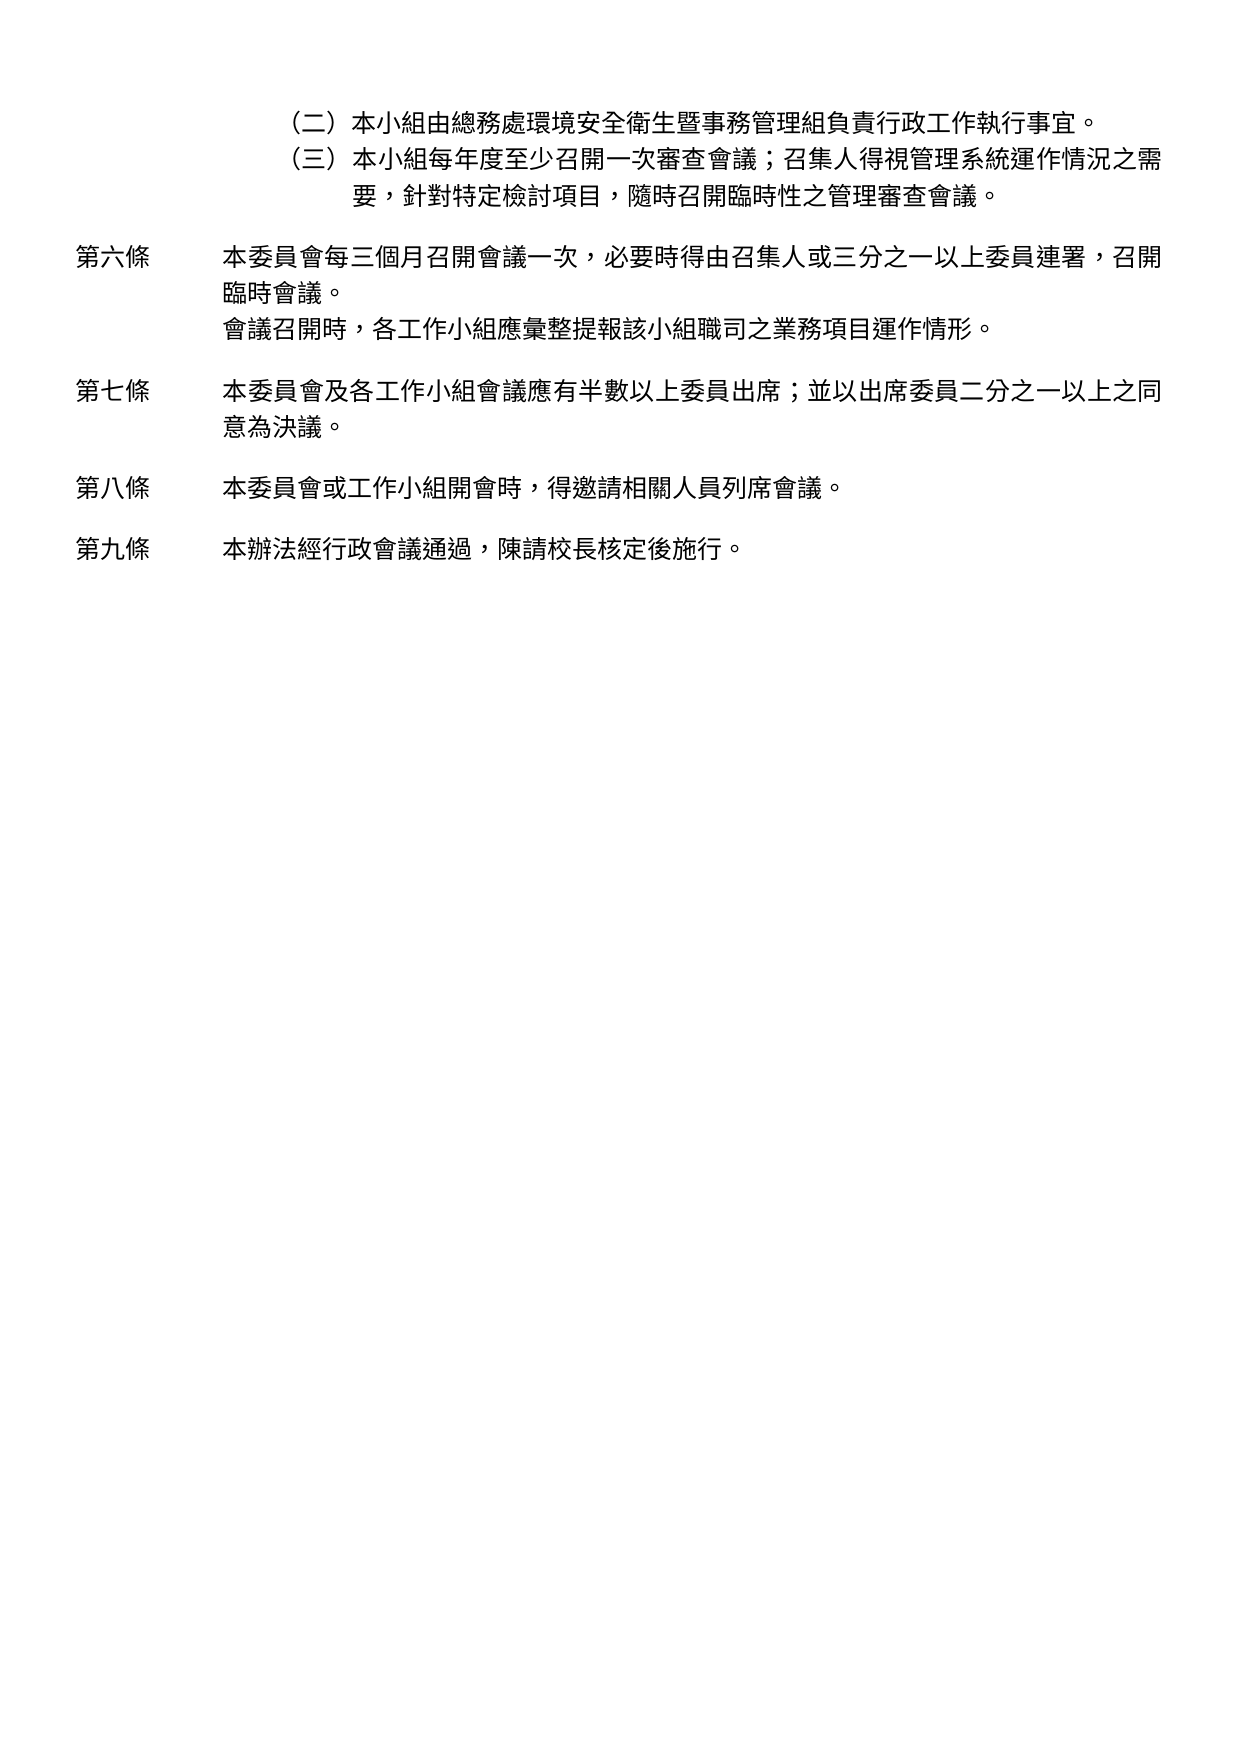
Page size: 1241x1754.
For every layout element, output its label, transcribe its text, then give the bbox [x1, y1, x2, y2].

text （二）本小組由總務處環境安全衛生暨事務管理組負責行政工作執行事宜。 [276, 104, 1165, 140]
text 第六條 本委員會每三個月召開會議一次，必要時得由召集人或三分之一以上委員連署，召開臨時會議。 [75, 237, 1165, 310]
text （三） 本小組每年度至少召開一次審查會議；召集人得視管理系統運作情況之需要，針對特定檢討項目，隨時召開臨時性之管理審查會議。 [276, 140, 1165, 212]
text 第七條 本委員會及各工作小組會議應有半數以上委員出席；並以出席委員二分之一以上之同意為決議。 [75, 371, 1165, 444]
text 第八條 本委員會或工作小組開會時，得邀請相關人員列席會議。 [75, 469, 1165, 505]
text 會議召開時，各工作小組應彙整提報該小組職司之業務項目運作情形。 [223, 310, 1165, 346]
text 第九條 本辦法經行政會議通過，陳請校長核定後施行。 [75, 530, 1165, 566]
